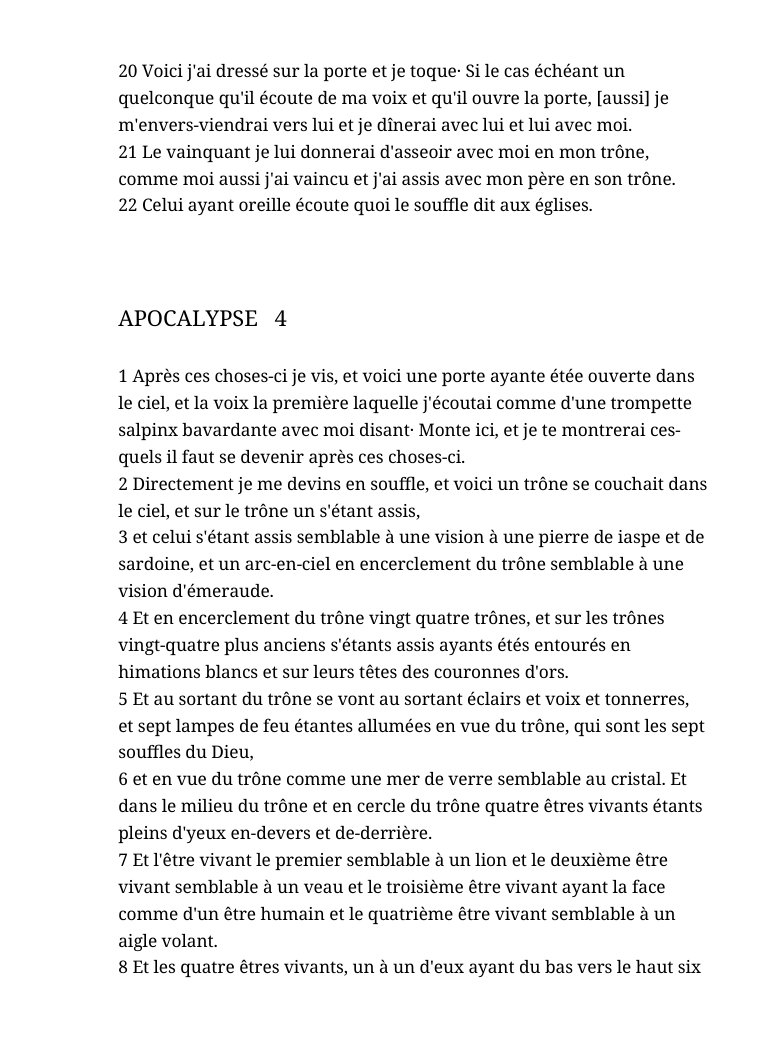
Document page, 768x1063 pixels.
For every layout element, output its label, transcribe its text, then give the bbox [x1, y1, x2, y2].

text 1 Après ces choses-ci je vis, et voici une porte ayante étée ouverte dans le ciel, et la voix la première laquelle j'écoutai comme d'une trompette salpinx bavardante avec moi disant· Monte ici, et je te montrerai ces-quels il faut se devenir après ces choses-ci. 2 Directement je me devins en souffle, et voici un trône se couchait dans le ciel, et sur le trône un s'étant assis, 3 et celui s'étant assis semblable à une vision à une pierre de iaspe et de sardoine, et un arc-en-ciel en encerclement du trône semblable à une vision d'émeraude. 4 Et en encerclement du trône vingt quatre trônes, et sur les trônes vingt-quatre plus anciens s'étants assis ayants étés entourés en himations blancs et sur leurs têtes des couronnes d'ors. 5 Et au sortant du trône se vont au sortant éclairs et voix et tonnerres, et sept lampes de feu étantes allumées en vue du trône, qui sont les sept souffles du Dieu, 6 et en vue du trône comme une mer de verre semblable au cristal. Et dans le milieu du trône et en cercle du trône quatre êtres vivants étants pleins d'yeux en-devers et de-derrière. 7 Et l'être vivant le premier semblable à un lion et le deuxième être vivant semblable à un veau et le troisième être vivant ayant la face comme d'un être humain et le quatrième être vivant semblable à un aigle volant. 8 Et les quatre êtres vivants, un à un d'eux ayant du bas vers le haut six [118, 337, 709, 979]
text 20 Voici j'ai dressé sur la porte et je toque· Si le cas échéant un quelconque qu'il écoute de ma voix et qu'il ouvre la porte, [aussi] je m'envers-viendrai vers lui et je dînerai avec lui et lui avec moi. 21 Le vainquant je lui donnerai d'asseoir avec moi en mon trône, comme moi aussi j'ai vaincu et j'ai assis avec mon père en son trône. 22 Celui ayant oreille écoute quoi le souffle dit aux églises. [118, 59, 709, 217]
text APOCALYPSE 4 [118, 303, 709, 333]
